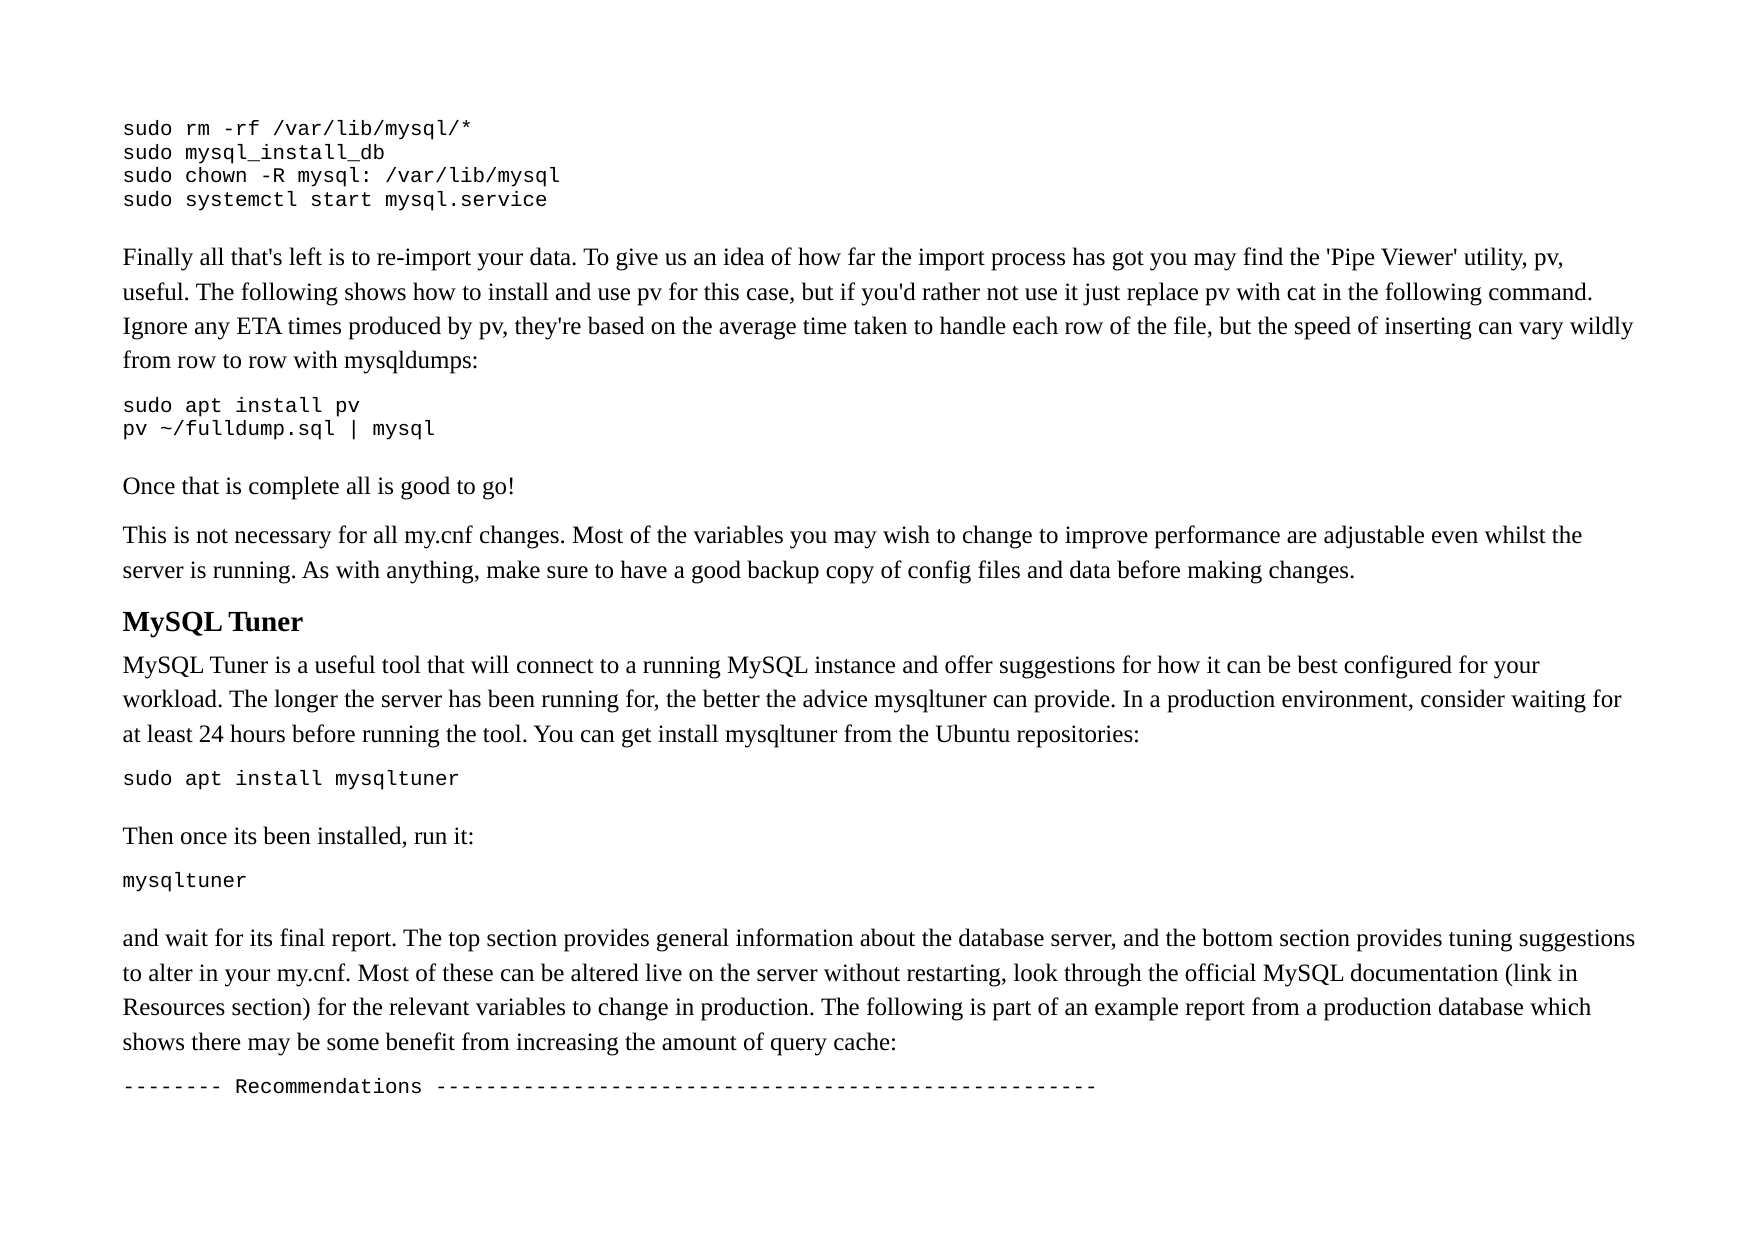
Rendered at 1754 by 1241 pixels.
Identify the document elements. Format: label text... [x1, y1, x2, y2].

text Once that is complete all is good to go! [122, 471, 1636, 500]
text MySQL Tuner is a useful tool that will connect to a running MySQL instance and offer suggestions for how it can be best configured for your workload. The longer the server has been running for, the better the advice mysqltuner can provide. In a production environment, consider waiting for at least 24 hours before running the tool. You can get install mysqltuner from the Ubuntu repositories: [122, 650, 1636, 748]
text This is not necessary for all my.cnf changes. Most of the variables you may wish to change to improve performance are adjustable even whilst the server is running. As with anything, make sure to have a good backup copy of config files and data before making changes. [122, 521, 1636, 584]
text Then once its been installed, run it: [122, 821, 1636, 850]
text sudo apt install mysqltuner [122, 768, 1636, 792]
text sudo rm -rf /var/lib/mysql/* [122, 118, 1636, 142]
text sudo chown -R mysql: /var/lib/mysql [122, 165, 1636, 189]
text -------- Recommendations ----------------------------------------------------- [122, 1076, 1636, 1099]
text Finally all that's left is to re-import your data. To give us an idea of how far the import process has got you may find the 'Pipe Viewer' utility, pv, useful. The following shows how to install and use pv for this case, but if you'd rather not use it just replace pv with cat in the following command. Ignore any ETA times produced by pv, they're based on the average time taken to handle each row of the file, but the speed of inserting can vary wildly from row to row with mysqldumps: [122, 242, 1636, 374]
text pv ~/fulldump.sql | mysql [122, 418, 1636, 442]
text sudo systemctl start mysql.service [122, 189, 1636, 213]
text mysqltuner [122, 870, 1636, 894]
subtitle MySQL Tuner [122, 604, 1636, 638]
text and wait for its final report. The top section provides general information about the database server, and the bottom section provides tuning suggestions to alter in your my.cnf. Most of these can be altered live on the server without restarting, look through the official MySQL documentation (link in Resources section) for the relevant variables to change in production. The following is part of an example report from a production database which shows there may be some benefit from increasing the amount of query cache: [122, 923, 1636, 1056]
text sudo mysql_install_db [122, 142, 1636, 165]
text sudo apt install pv [122, 395, 1636, 418]
